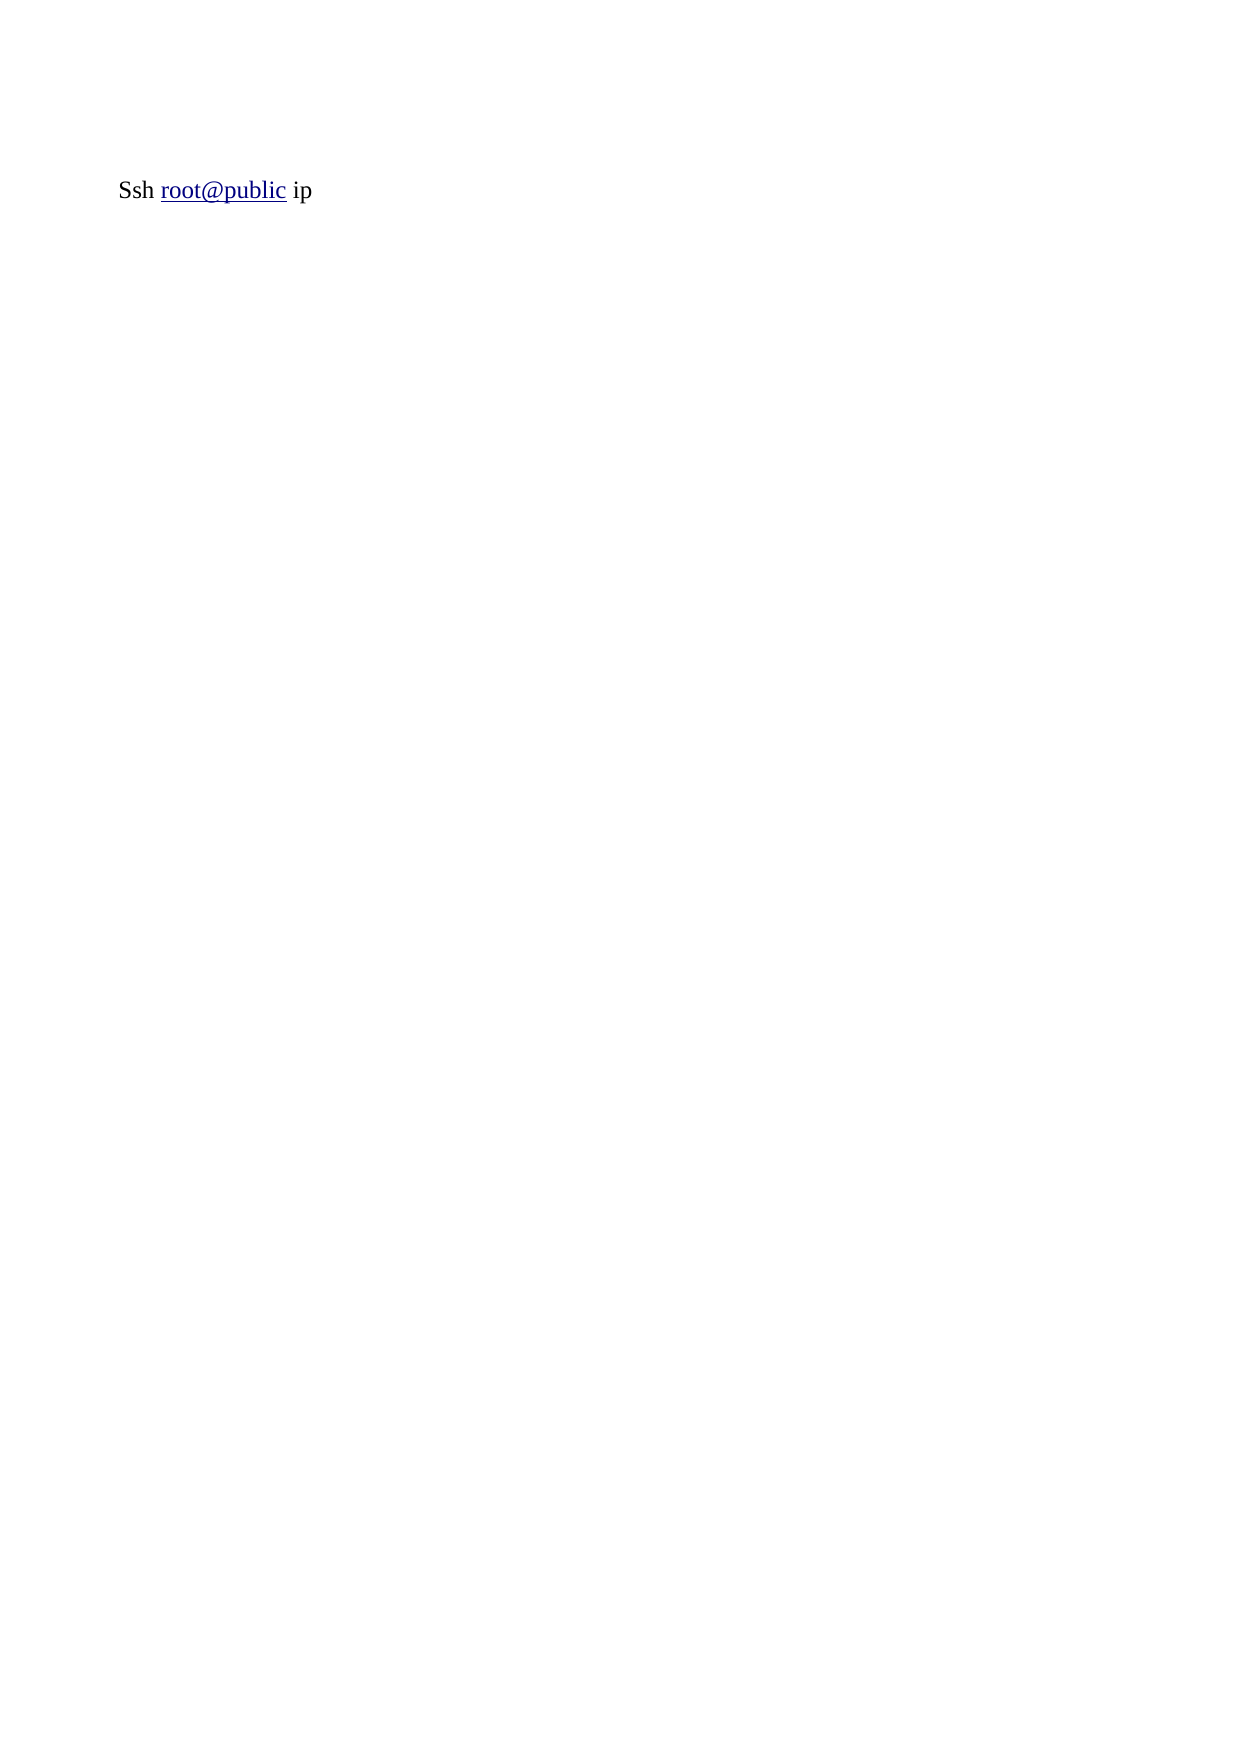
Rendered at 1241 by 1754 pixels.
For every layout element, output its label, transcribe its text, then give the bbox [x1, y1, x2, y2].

text Ssh root@public ip [118, 176, 1122, 204]
